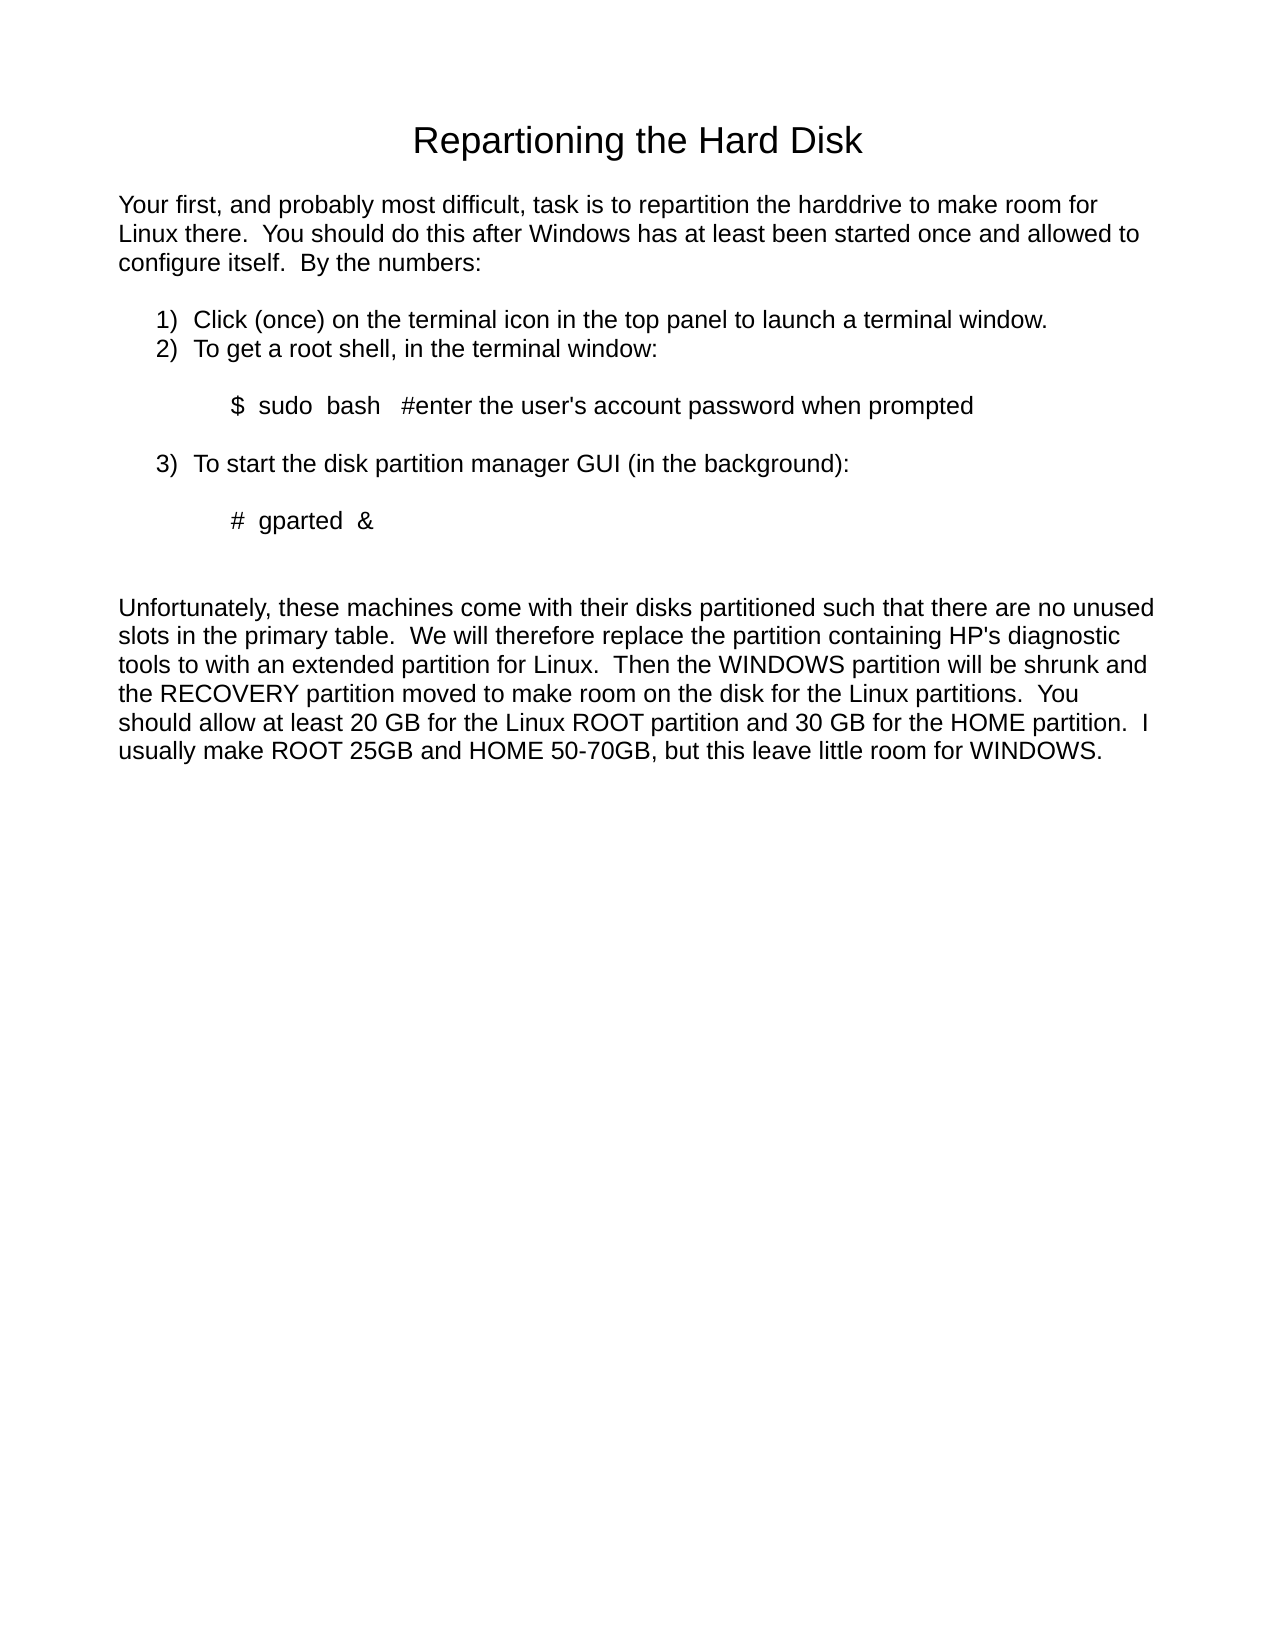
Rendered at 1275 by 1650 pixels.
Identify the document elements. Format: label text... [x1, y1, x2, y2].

text Repartioning the Hard Disk [118, 118, 1157, 161]
list To get a root shell, in the terminal window: [156, 334, 1157, 362]
list Click (once) on the terminal icon in the top panel to launch a terminal window. [156, 305, 1157, 334]
list # gparted & [193, 506, 1157, 535]
list To start the disk partition manager GUI (in the background): [156, 449, 1157, 477]
text Your first, and probably most difficult, task is to repartition the harddrive to make room for Linux there. You should do this after Windows has at least been started once and allowed to configure itself. By the numbers: [118, 190, 1157, 276]
text Unfortunately, these machines come with their disks partitioned such that there are no unused slots in the primary table. We will therefore replace the partition containing HP's diagnostic tools to with an extended partition for Linux. Then the WINDOWS partition will be shrunk and the RECOVERY partition moved to make room on the disk for the Linux partitions. You should allow at least 20 GB for the Linux ROOT partition and 30 GB for the HOME partition. I usually make ROOT 25GB and HOME 50-70GB, but this leave little room for WINDOWS. [118, 592, 1157, 765]
list $ sudo bash #enter the user's account password when prompted [193, 391, 1157, 420]
